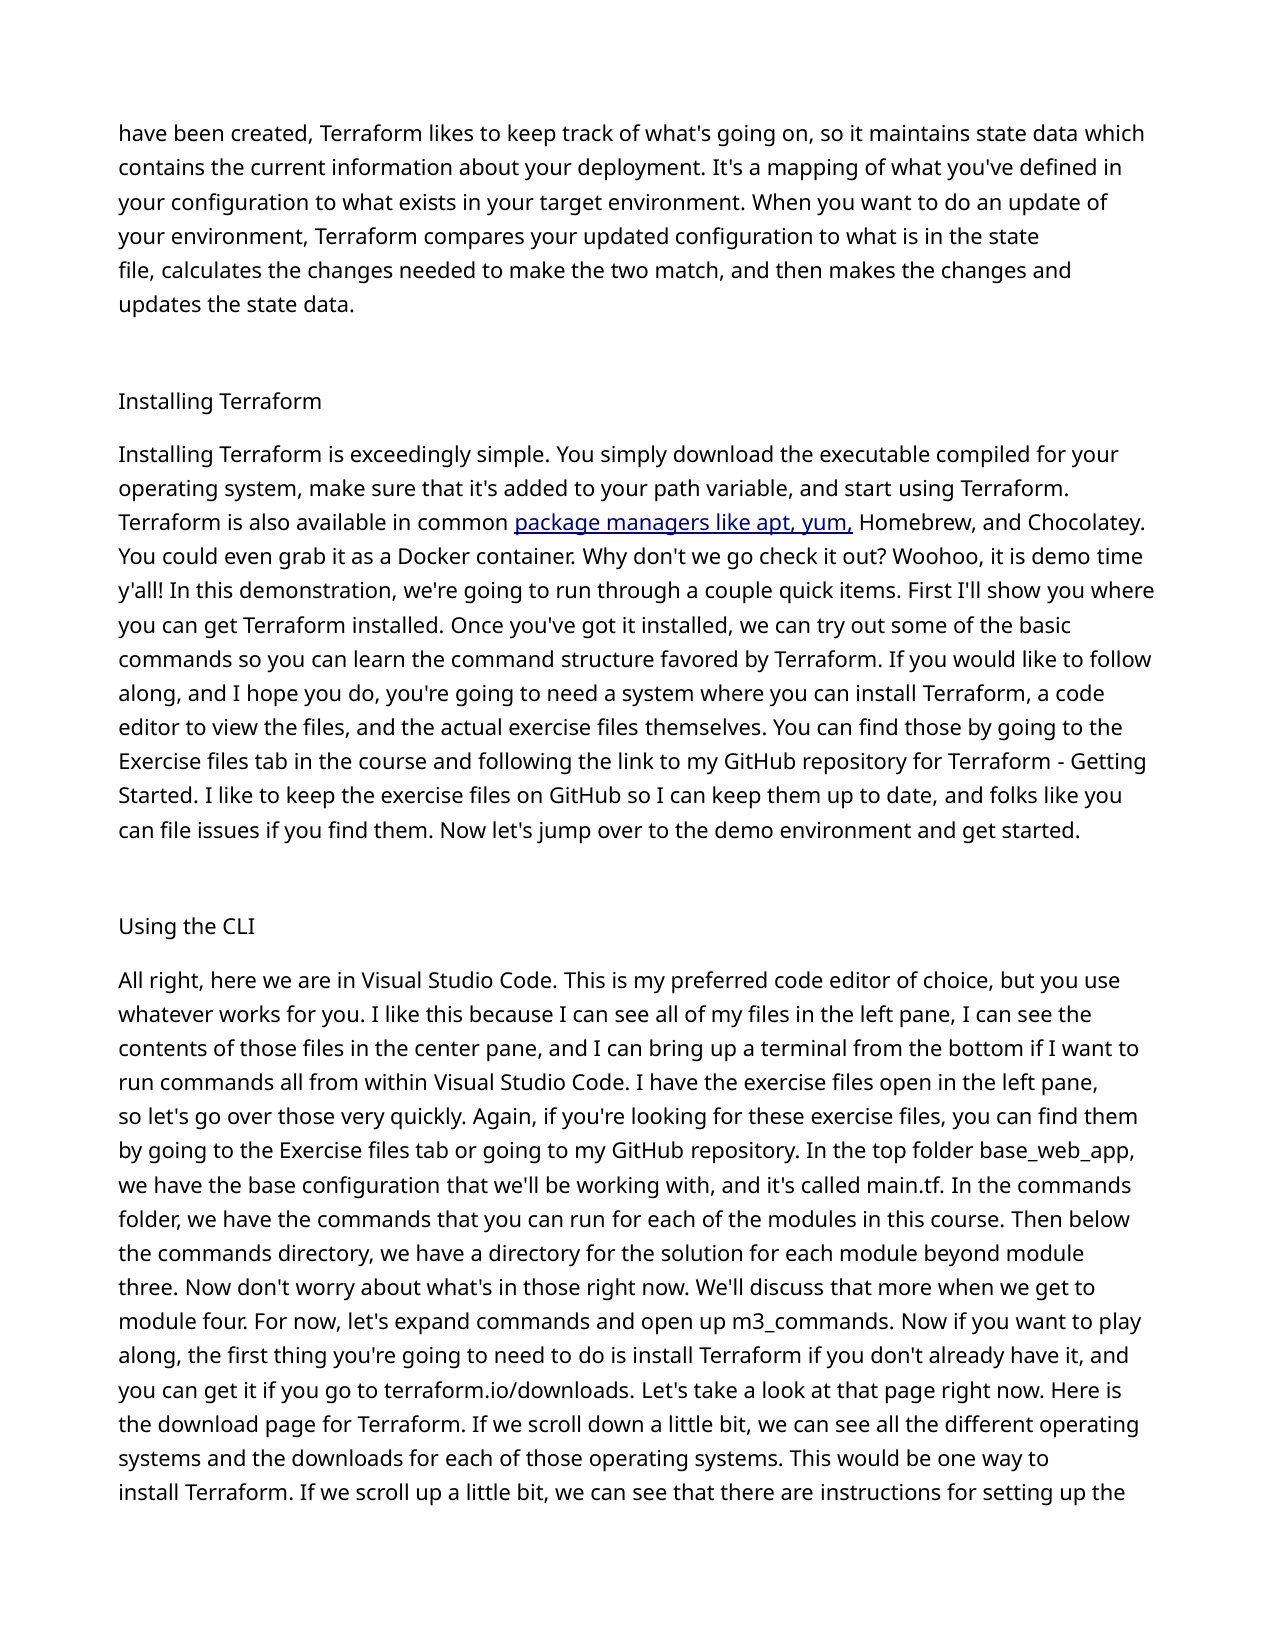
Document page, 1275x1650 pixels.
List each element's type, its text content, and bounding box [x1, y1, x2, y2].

subtitle Using the CLI [118, 911, 1157, 941]
text All right, here we are in Visual Studio Code. This is my preferred code editor of choice, but you use whatever works for you. I like this because I can see all of my files in the left pane, I can see the contents of those files in the center pane, and I can bring up a terminal from the bottom if I want to run commands all from within Visual Studio Code. I have the exercise files open in the left pane, so let's go over those very quickly. Again, if you're looking for these exercise files, you can find them by going to the Exercise files tab or going to my GitHub repository. In the top folder base_web_app, we have the base configuration that we'll be working with, and it's called main.tf. In the commands folder, we have the commands that you can run for each of the modules in this course. Then below the commands directory, we have a directory for the solution for each module beyond module three. Now don't worry about what's in those right now. We'll discuss that more when we get to module four. For now, let's expand commands and open up m3_commands. Now if you want to play along, the first thing you're going to need to do is install Terraform if you don't already have it, and you can get it if you go to terraform.io/downloads. Let's take a look at that page right now. Here is the download page for Terraform. If we scroll down a little bit, we can see all the different operating systems and the downloads for each of those operating systems. This would be one way to install Terraform. If we scroll up a little bit, we can see that there are instructions for setting up the [118, 964, 1157, 1507]
text have been created, Terraform likes to keep track of what's going on, so it maintains state data which contains the current information about your deployment. It's a mapping of what you've defined in your configuration to what exists in your target environment. When you want to do an update of your environment, Terraform compares your updated configuration to what is in the state file, calculates the changes needed to make the two match, and then makes the changes and updates the state data. [118, 118, 1157, 319]
text Installing Terraform is exceedingly simple. You simply download the executable compiled for your operating system, make sure that it's added to your path variable, and start using Terraform. Terraform is also available in common package managers like apt, yum, Homebrew, and Chocolatey. You could even grab it as a Docker container. Why don't we go check it out? Woohoo, it is demo time y'all! In this demonstration, we're going to run through a couple quick items. First I'll show you where you can get Terraform installed. Once you've got it installed, we can try out some of the basic commands so you can learn the command structure favored by Terraform. If you would like to follow along, and I hope you do, you're going to need a system where you can install Terraform, a code editor to view the files, and the actual exercise files themselves. You can find those by going to the Exercise files tab in the course and following the link to my GitHub repository for Terraform ‑ Getting Started. I like to keep the exercise files on GitHub so I can keep them up to date, and folks like you can file issues if you find them. Now let's jump over to the demo environment and get started. [118, 439, 1157, 844]
subtitle Installing Terraform [118, 386, 1157, 415]
